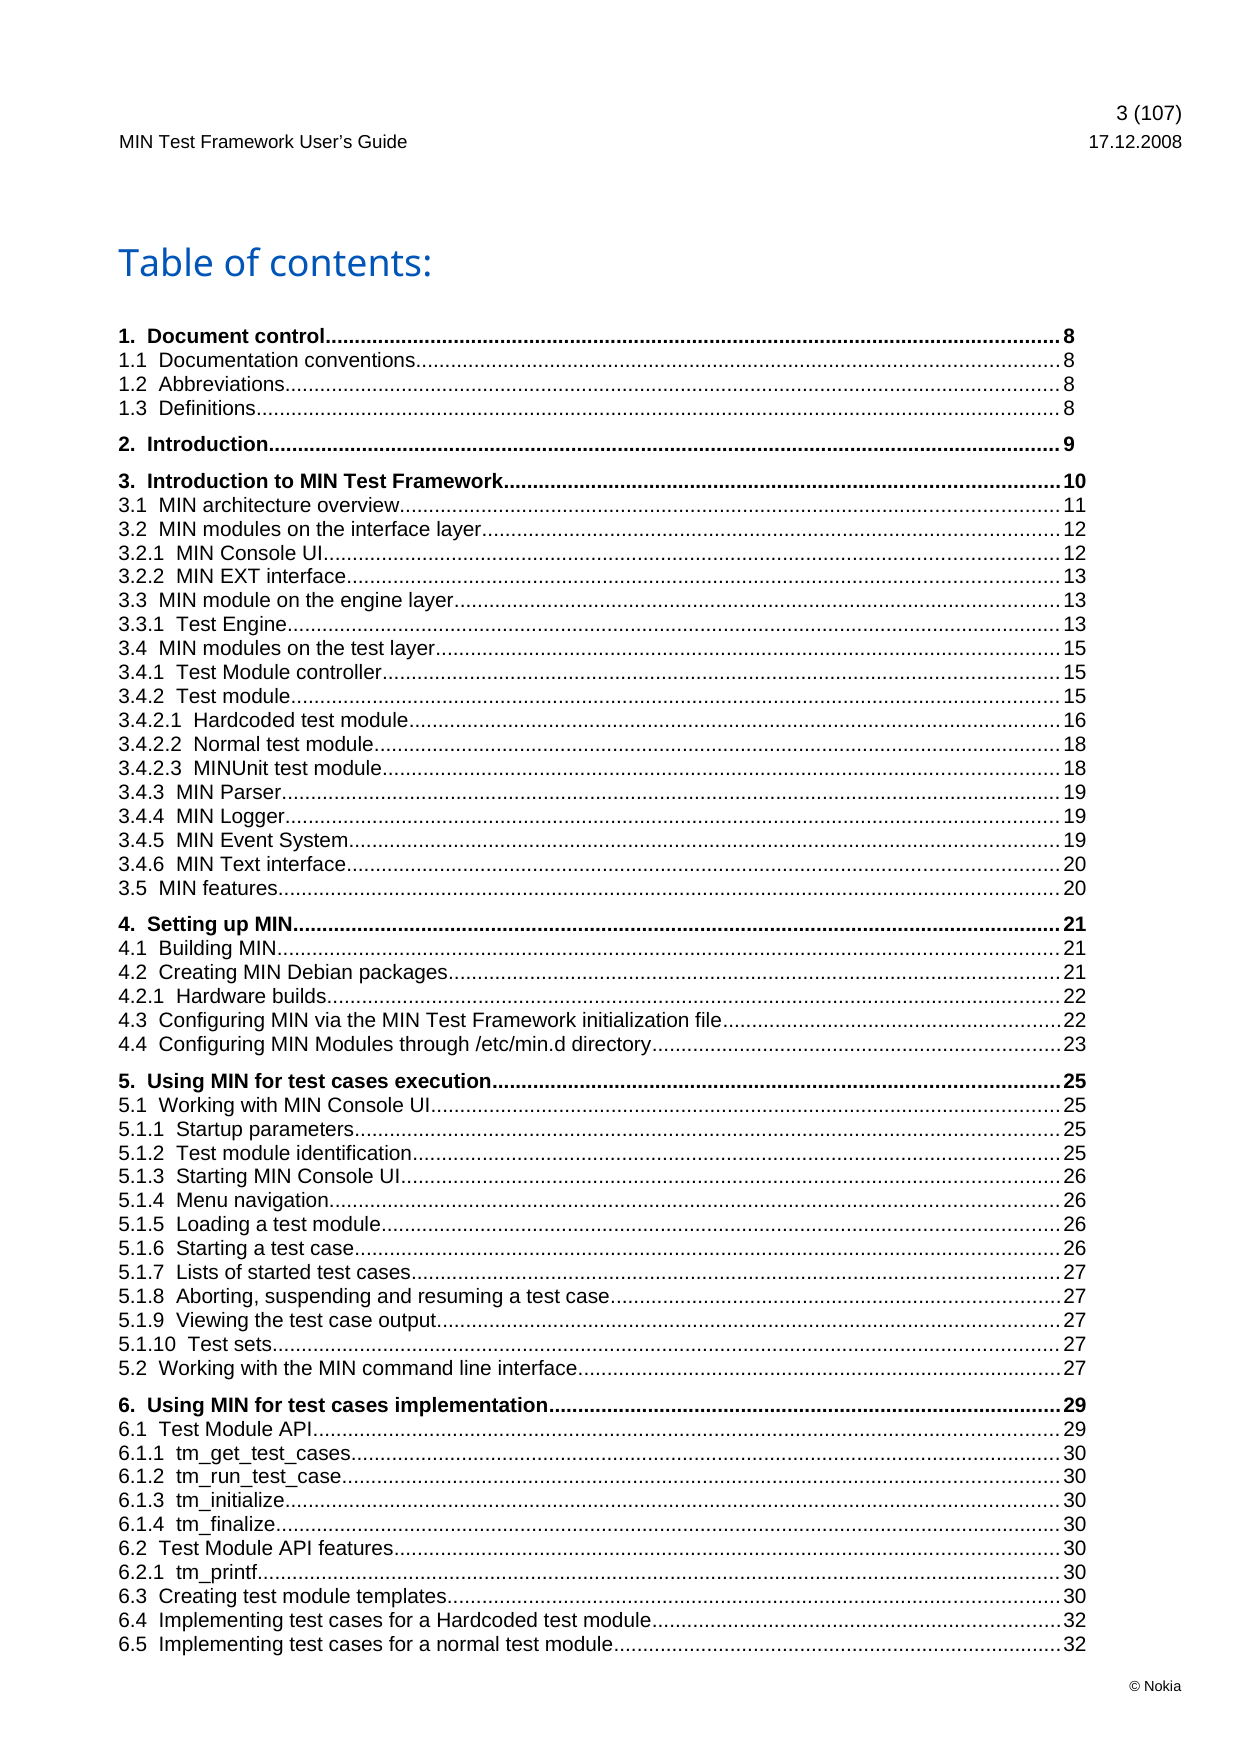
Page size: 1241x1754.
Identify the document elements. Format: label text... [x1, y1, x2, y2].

text 3.4.2.1 Hardcoded test module 16 [118, 708, 1181, 732]
text 6.1 Test Module API 29 [118, 1416, 1181, 1440]
text 4. Setting up MIN 21 [118, 912, 1181, 936]
text 5.1 Working with MIN Console UI 25 [118, 1092, 1181, 1116]
text 5.1.4 Menu navigation 26 [118, 1188, 1181, 1212]
text 4.2.1 Hardware builds 22 [118, 984, 1181, 1008]
text 3.4.2.2 Normal test module 18 [118, 732, 1181, 756]
text 6.3 Creating test module templates 30 [118, 1584, 1181, 1608]
text 4.2 Creating MIN Debian packages 21 [118, 960, 1181, 984]
text 3.4.3 MIN Parser 19 [118, 780, 1181, 804]
text 1.3 Definitions 8 [118, 396, 1181, 419]
text 3.2.1 MIN Console UI 12 [118, 540, 1181, 564]
text 6.1.1 tm_get_test_cases 30 [118, 1440, 1181, 1464]
text 3. Introduction to MIN Test Framework 10 [118, 468, 1181, 492]
text 5.1.7 Lists of started test cases 27 [118, 1260, 1181, 1284]
text 5.2 Working with the MIN command line interface 27 [118, 1356, 1181, 1380]
subtitle Table of contents: [118, 236, 1181, 287]
text 5.1.5 Loading a test module 26 [118, 1212, 1181, 1236]
text 3.4.6 MIN Text interface 20 [118, 852, 1181, 876]
text 3.2 MIN modules on the interface layer 12 [118, 516, 1181, 540]
text 3.3 MIN module on the engine layer 13 [118, 588, 1181, 612]
text 5.1.10 Test sets 27 [118, 1332, 1181, 1356]
text 4.3 Configuring MIN via the MIN Test Framework initialization file 22 [118, 1008, 1181, 1032]
text 3.3.1 Test Engine 13 [118, 612, 1181, 636]
text 6.1.2 tm_run_test_case 30 [118, 1464, 1181, 1488]
text 2. Introduction 9 [118, 432, 1181, 456]
text 3.4.5 MIN Event System 19 [118, 828, 1181, 852]
text 3.4.4 MIN Logger 19 [118, 804, 1181, 828]
text 3.5 MIN features 20 [118, 876, 1181, 900]
text 3.1 MIN architecture overview 11 [118, 492, 1181, 516]
text 5. Using MIN for test cases execution 25 [118, 1068, 1181, 1092]
text 5.1.9 Viewing the test case output 27 [118, 1308, 1181, 1332]
text 5.1.2 Test module identification 25 [118, 1140, 1181, 1164]
text 3.4.2 Test module 15 [118, 684, 1181, 708]
text 1. Document control 8 [118, 324, 1181, 348]
text 6.5 Implementing test cases for a normal test module 32 [118, 1632, 1181, 1656]
text 6.1.4 tm_finalize 30 [118, 1512, 1181, 1536]
text 3.4.1 Test Module controller 15 [118, 660, 1181, 684]
text 3.4.2.3 MINUnit test module 18 [118, 756, 1181, 780]
text 5.1.8 Aborting, suspending and resuming a test case 27 [118, 1284, 1181, 1308]
text 6.2 Test Module API features 30 [118, 1536, 1181, 1560]
text 1.1 Documentation conventions 8 [118, 348, 1181, 372]
text 5.1.6 Starting a test case 26 [118, 1236, 1181, 1260]
text 3.4 MIN modules on the test layer 15 [118, 636, 1181, 660]
text 4.4 Configuring MIN Modules through /etc/min.d directory 23 [118, 1032, 1181, 1056]
text 5.1.3 Starting MIN Console UI 26 [118, 1164, 1181, 1188]
text 6. Using MIN for test cases implementation 29 [118, 1392, 1181, 1416]
text 5.1.1 Startup parameters 25 [118, 1116, 1181, 1140]
text 6.2.1 tm_printf 30 [118, 1560, 1181, 1584]
text 6.4 Implementing test cases for a Hardcoded test module 32 [118, 1608, 1181, 1632]
text 6.1.3 tm_initialize 30 [118, 1488, 1181, 1512]
text 4.1 Building MIN 21 [118, 936, 1181, 960]
text 3.2.2 MIN EXT interface 13 [118, 564, 1181, 588]
text 1.2 Abbreviations 8 [118, 372, 1181, 396]
